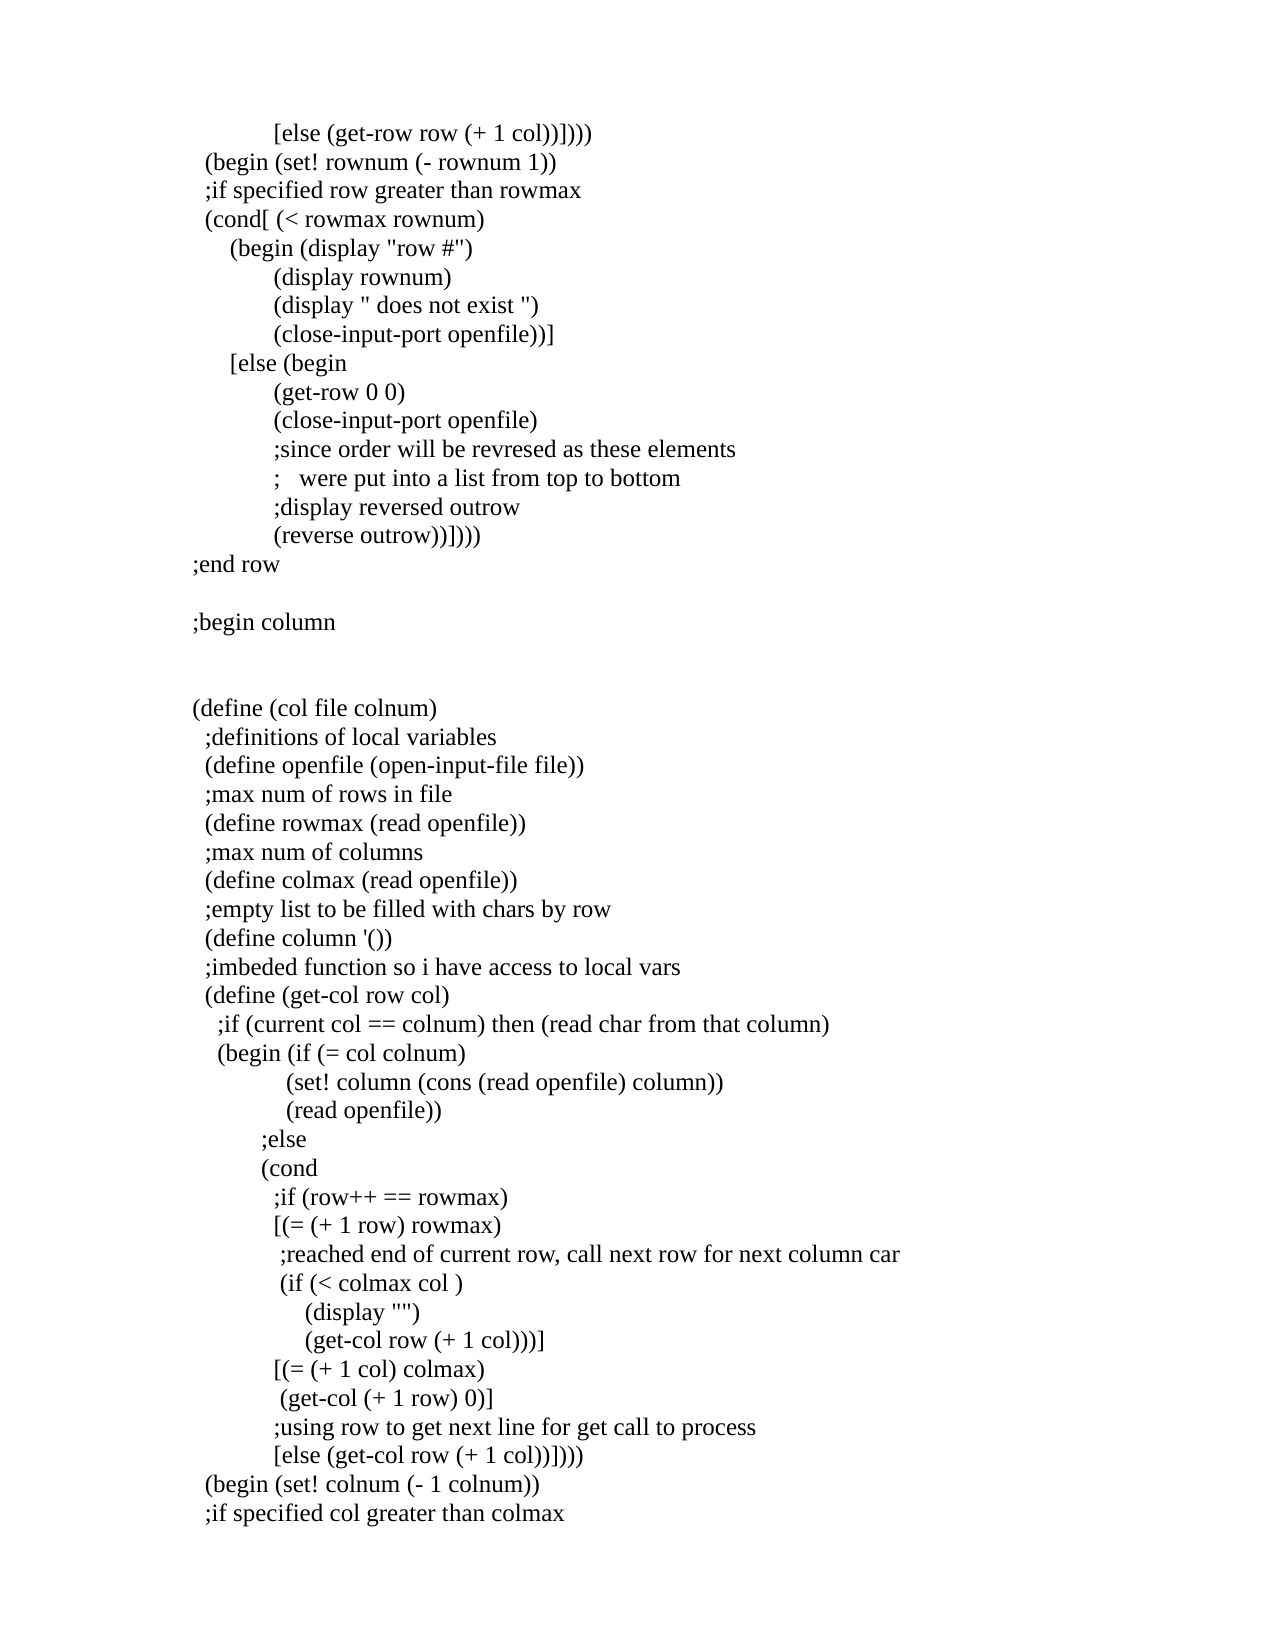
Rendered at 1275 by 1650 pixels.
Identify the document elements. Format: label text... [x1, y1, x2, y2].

text ;else [118, 1124, 1157, 1153]
text (define colmax (read openfile)) [118, 866, 1157, 894]
text (close-input-port openfile) [118, 406, 1157, 434]
text (define column '()) [118, 923, 1157, 952]
text (begin (set! rownum (- rownum 1)) [118, 147, 1157, 176]
text (set! column (cons (read openfile) column)) [118, 1067, 1157, 1096]
text [(= (+ 1 col) colmax) [118, 1354, 1157, 1383]
text (display "") [118, 1297, 1157, 1326]
text ;display reversed outrow [118, 492, 1157, 521]
text (cond[ (< rowmax rownum) [118, 204, 1157, 233]
text [else (get-row row (+ 1 col))]))) [118, 118, 1157, 147]
text (define (get-col row col) [118, 981, 1157, 1009]
text (display rownum) [118, 262, 1157, 291]
text (cond [118, 1153, 1157, 1182]
text ;if specified row greater than rowmax [118, 176, 1157, 204]
text (if (< colmax col ) [118, 1268, 1157, 1297]
text ;since order will be revresed as these elements [118, 434, 1157, 463]
text ;if (current col == colnum) then (read char from that column) [118, 1009, 1157, 1038]
text (define openfile (open-input-file file)) [118, 751, 1157, 779]
text ;end row [118, 549, 1157, 578]
text ;using row to get next line for get call to process [118, 1412, 1157, 1441]
text (begin (if (= col colnum) [118, 1038, 1157, 1067]
text ;if specified col greater than colmax [118, 1498, 1157, 1527]
text [else (get-col row (+ 1 col))]))) [118, 1441, 1157, 1469]
text ;imbeded function so i have access to local vars [118, 952, 1157, 981]
text (close-input-port openfile))] [118, 319, 1157, 348]
text ;max num of rows in file [118, 779, 1157, 808]
text ;empty list to be filled with chars by row [118, 894, 1157, 923]
text (begin (display "row #") [118, 233, 1157, 262]
text ;if (row++ == rowmax) [118, 1182, 1157, 1211]
text (get-col (+ 1 row) 0)] [118, 1383, 1157, 1412]
text ;definitions of local variables [118, 722, 1157, 751]
text (display " does not exist ") [118, 291, 1157, 319]
text [else (begin [118, 348, 1157, 377]
text (get-col row (+ 1 col)))] [118, 1326, 1157, 1354]
text (define (col file colnum) [118, 693, 1157, 722]
text (define rowmax (read openfile)) [118, 808, 1157, 837]
text ;reached end of current row, call next row for next column car [118, 1239, 1157, 1268]
text ;begin column [118, 607, 1157, 636]
text ; were put into a list from top to bottom [118, 463, 1157, 492]
text (get-row 0 0) [118, 377, 1157, 406]
text ;max num of columns [118, 837, 1157, 866]
text [(= (+ 1 row) rowmax) [118, 1211, 1157, 1239]
text (read openfile)) [118, 1096, 1157, 1124]
text (reverse outrow))]))) [118, 521, 1157, 549]
text (begin (set! colnum (- 1 colnum)) [118, 1469, 1157, 1498]
